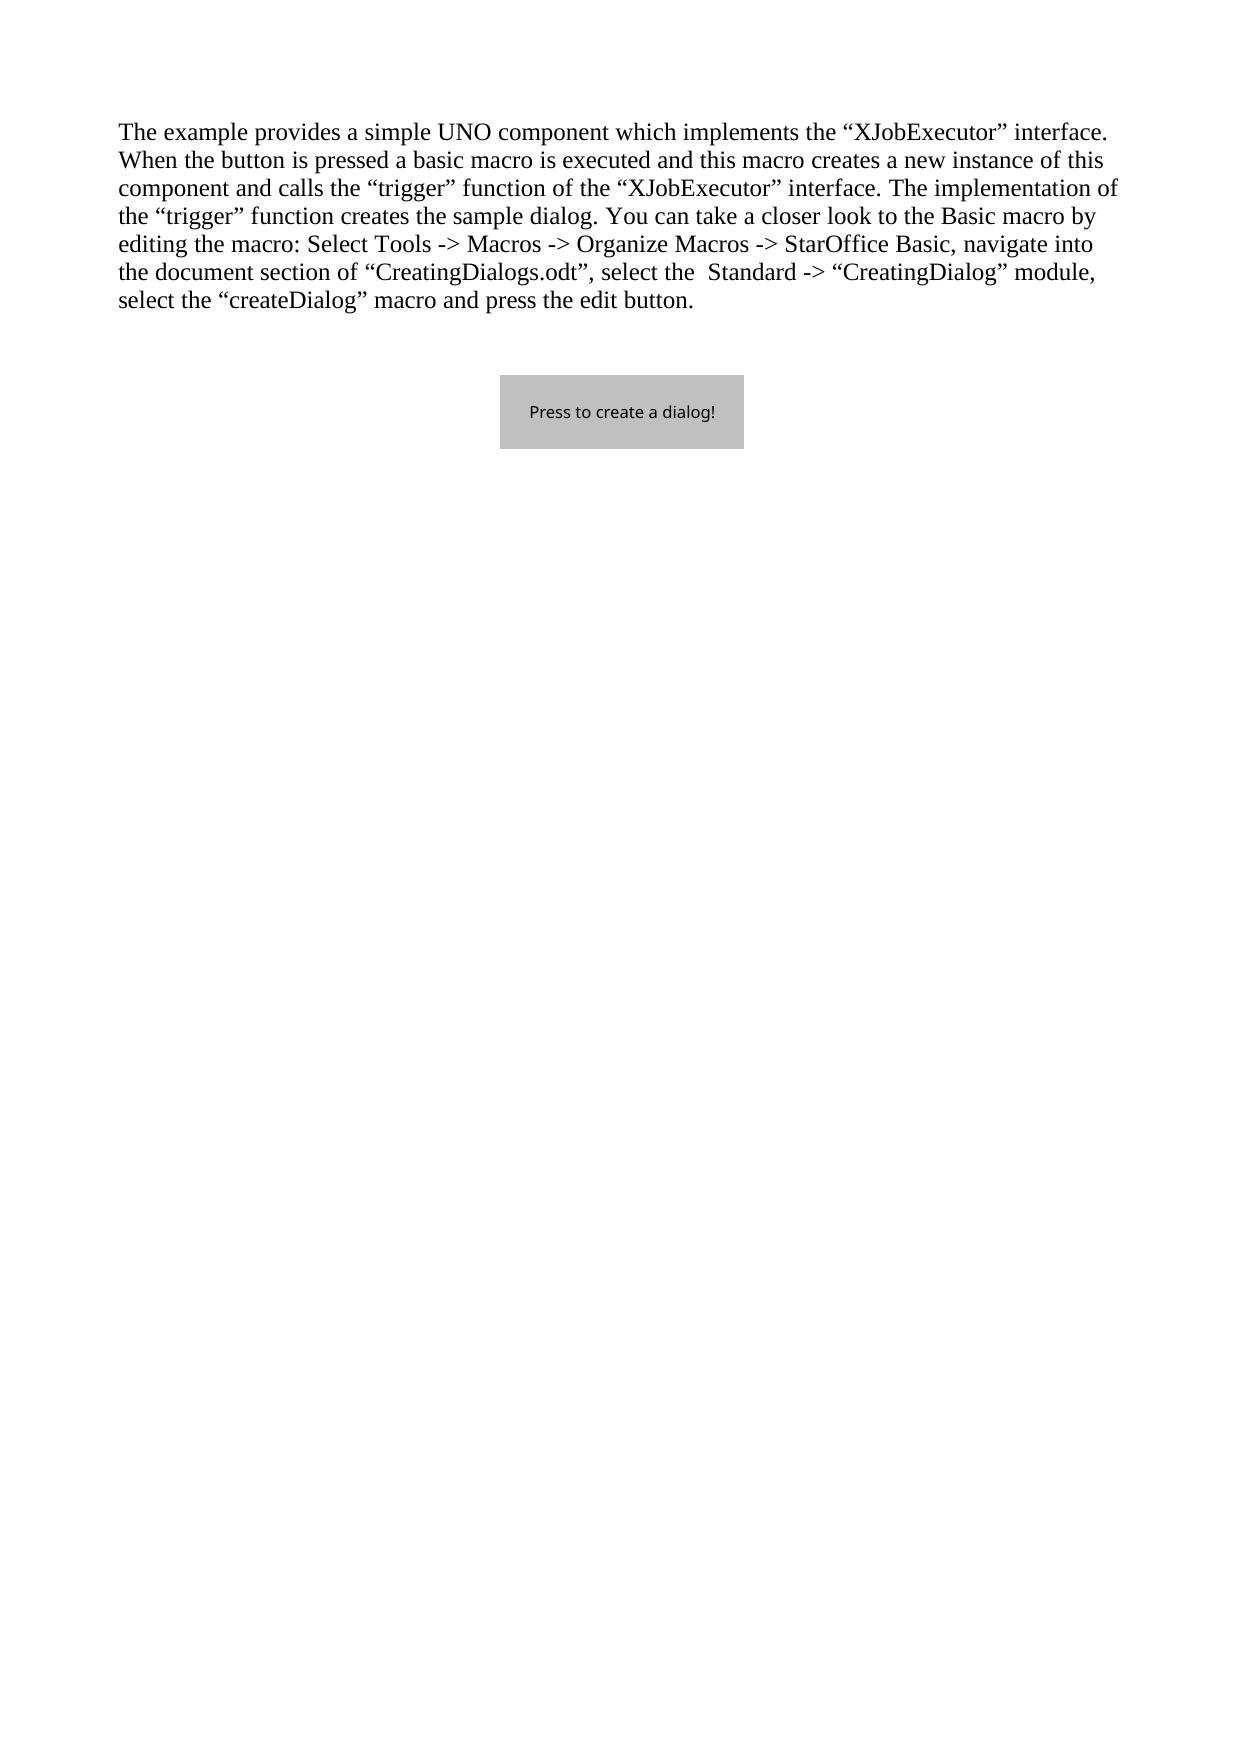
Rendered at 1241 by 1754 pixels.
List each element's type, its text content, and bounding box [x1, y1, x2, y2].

text The example provides a simple UNO component which implements the “XJobExecutor” interface. When the button is pressed a basic macro is executed and this macro creates a new instance of this component and calls the “trigger” function of the “XJobExecutor” interface. The implementation of the “trigger” function creates the sample dialog. You can take a closer look to the Basic macro by editing the macro: Select Tools -> Macros -> Organize Macros -> StarOffice Basic, navigate into the document section of “CreatingDialogs.odt”, select the Standard -> “CreatingDialog” module, select the “createDialog” macro and press the edit button. [118, 118, 1122, 314]
